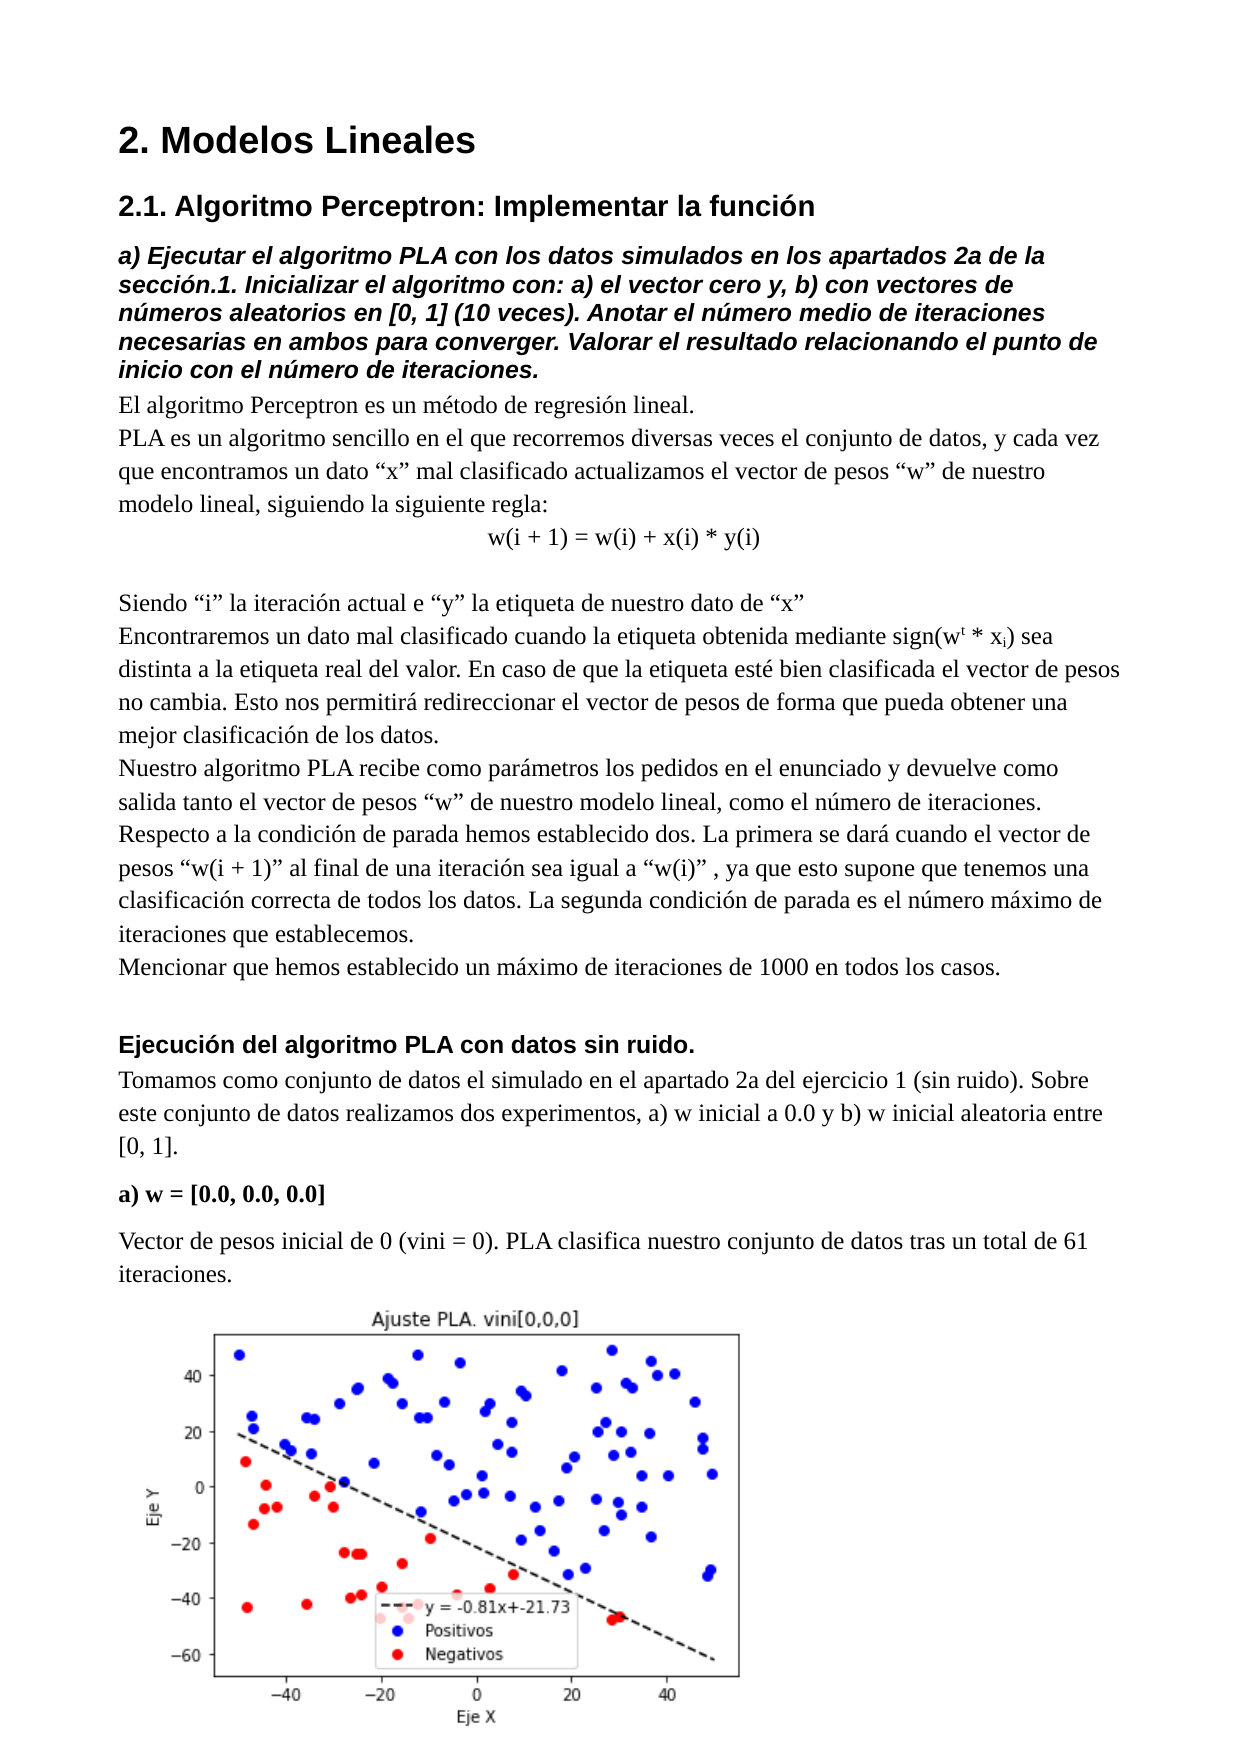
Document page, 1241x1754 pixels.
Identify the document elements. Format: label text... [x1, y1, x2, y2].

text Mencionar que hemos establecido un máximo de iteraciones de 1000 en todos los casos. [118, 952, 1122, 980]
text Vector de pesos inicial de 0 (vini = 0). PLA clasifica nuestro conjunto de datos tras un total de 61 iteraciones. [118, 1226, 1122, 1288]
text Respecto a la condición de parada hemos establecido dos. La primera se dará cuando el vector de pesos “w(i + 1)” al final de una iteración sea igual a “w(i)” , ya que esto supone que tenemos una clasificación correcta de todos los datos. La segunda condición de parada es el número máximo de iteraciones que establecemos. [118, 819, 1122, 947]
text Nuestro algoritmo PLA recibe como parámetros los pedidos en el enunciado y devuelve como salida tanto el vector de pesos “w” de nuestro modelo lineal, como el número de iteraciones. [118, 753, 1122, 815]
subtitle 2.1. Algoritmo Perceptron: Implementar la función [118, 189, 1122, 223]
text a) w = [0.0, 0.0, 0.0] [118, 1179, 1122, 1207]
text w(i + 1) = w(i) + x(i) * y(i) [118, 522, 1122, 551]
text PLA es un algoritmo sencillo en el que recorremos diversas veces el conjunto de datos, y cada vez que encontramos un dato “x” mal clasificado actualizamos el vector de pesos “w” de nuestro modelo lineal, siguiendo la siguiente regla: [118, 423, 1122, 518]
text El algoritmo Perceptron es un método de regresión lineal. [118, 390, 1122, 419]
text Siendo “i” la iteración actual e “y” la etiqueta de nuestro dato de “x” [118, 588, 1122, 617]
picture [146, 1296, 751, 1734]
text Tomamos como conjunto de datos el simulado en el apartado 2a del ejercicio 1 (sin ruido). Sobre este conjunto de datos realizamos dos experimentos, a) w inicial a 0.0 y b) w inicial aleatoria entre [0, 1]. [118, 1065, 1122, 1160]
subtitle a) Ejecutar el algoritmo PLA con los datos simulados en los apartados 2a de la sección.1. Inicializar el algoritmo con: a) el vector cero y, b) con vectores de números aleatorios en [0, 1] (10 veces). Anotar el número medio de iteraciones necesarias en ambos para converger. Valorar el resultado relacionando el punto de inicio con el número de iteraciones. [118, 241, 1122, 384]
text Encontraremos un dato mal clasificado cuando la etiqueta obtenida mediante sign(wt * xi) sea distinta a la etiqueta real del valor. En caso de que la etiqueta esté bien clasificada el vector de pesos no cambia. Esto nos permitirá redireccionar el vector de pesos de forma que pueda obtener una mejor clasificación de los datos. [118, 621, 1122, 749]
subtitle Ejecución del algoritmo PLA con datos sin ruido. [118, 1030, 1122, 1059]
subtitle 2. Modelos Lineales [118, 118, 1122, 162]
